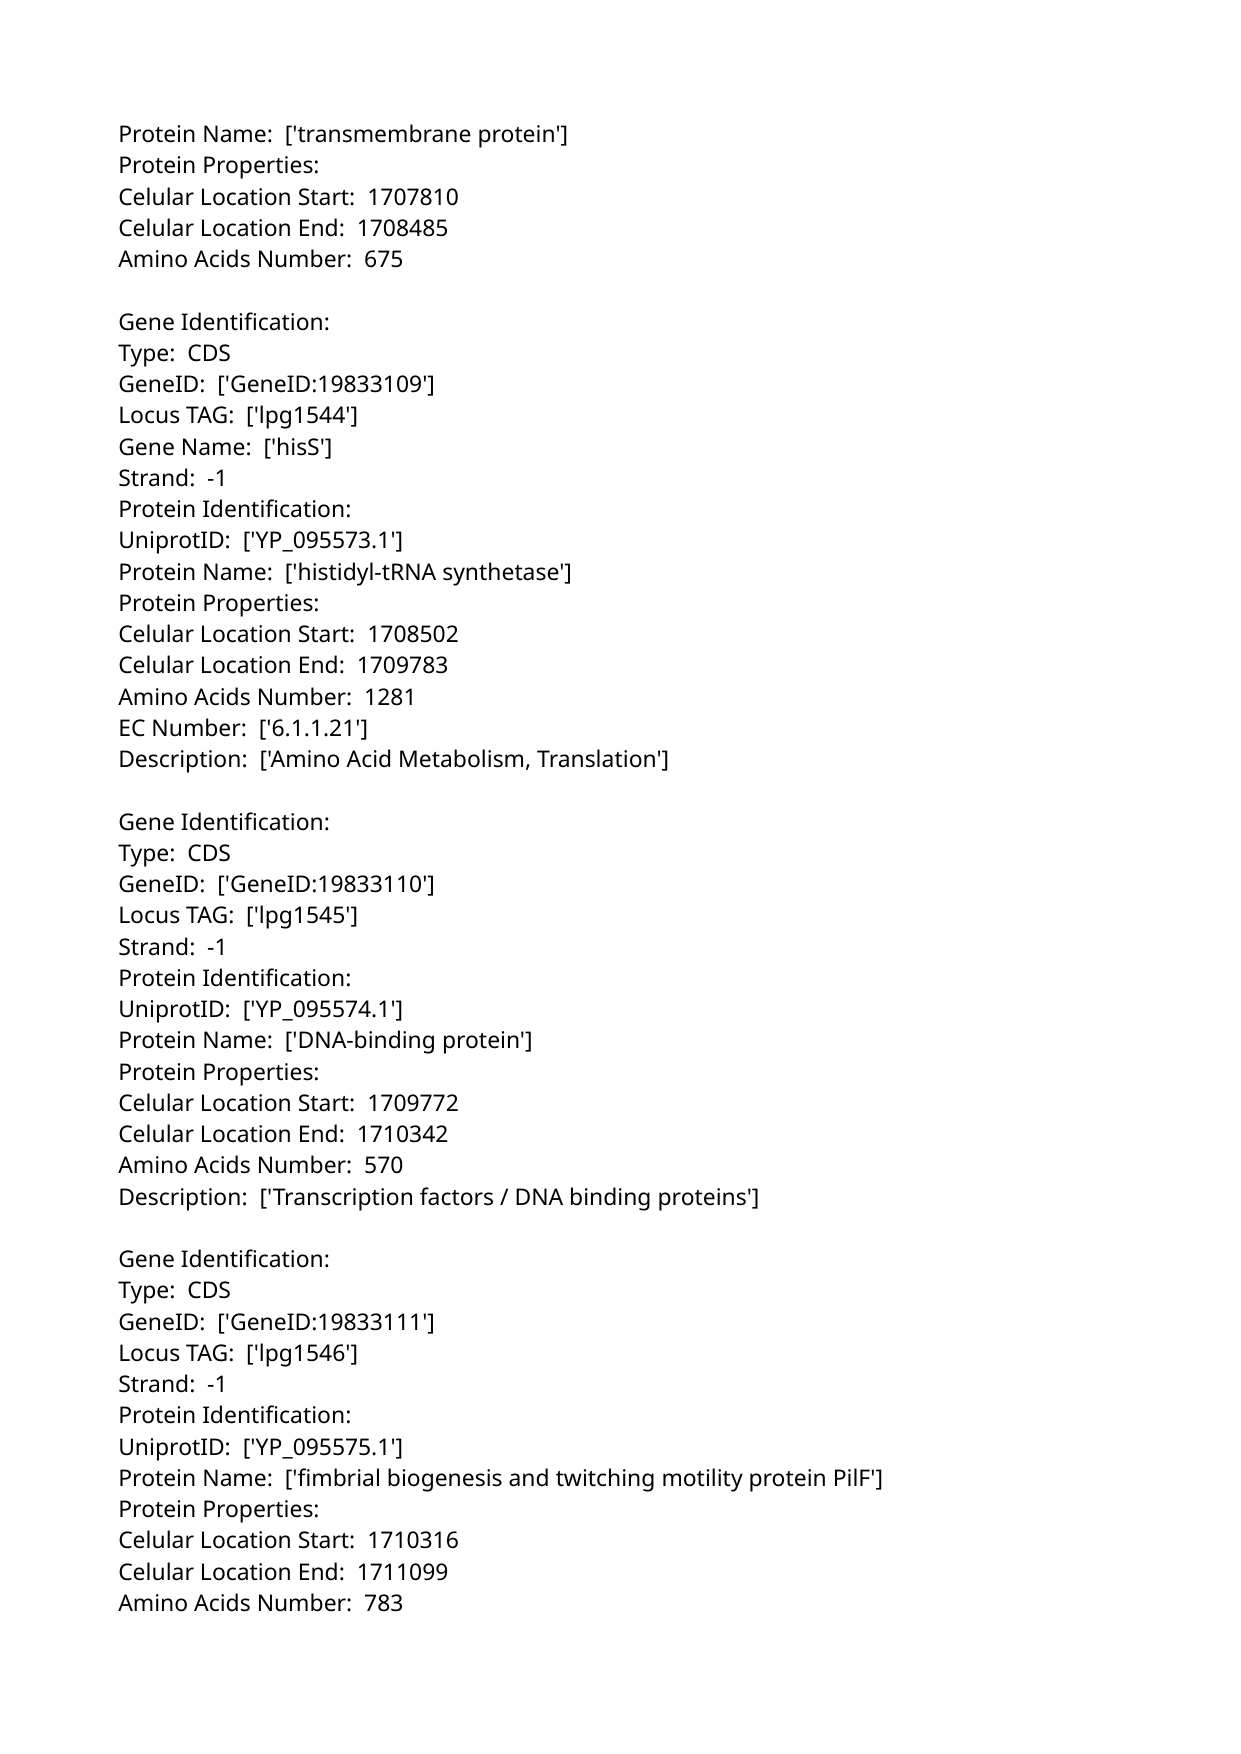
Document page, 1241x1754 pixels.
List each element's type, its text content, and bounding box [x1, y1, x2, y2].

text Strand: -1 [118, 1368, 1122, 1399]
text EC Number: ['6.1.1.21'] [118, 712, 1122, 743]
text Amino Acids Number: 570 [118, 1149, 1122, 1181]
text Locus TAG: ['lpg1546'] [118, 1337, 1122, 1368]
text Gene Identification: [118, 306, 1122, 337]
text Locus TAG: ['lpg1545'] [118, 899, 1122, 931]
text Protein Identification: [118, 493, 1122, 524]
text Gene Name: ['hisS'] [118, 431, 1122, 462]
text Protein Identification: [118, 962, 1122, 993]
text Strand: -1 [118, 462, 1122, 493]
text UniprotID: ['YP_095575.1'] [118, 1431, 1122, 1462]
text Protein Properties: [118, 1493, 1122, 1524]
text Strand: -1 [118, 931, 1122, 962]
text Gene Identification: [118, 806, 1122, 837]
text Protein Name: ['histidyl-tRNA synthetase'] [118, 556, 1122, 587]
text Amino Acids Number: 675 [118, 243, 1122, 274]
text GeneID: ['GeneID:19833109'] [118, 368, 1122, 399]
text Protein Name: ['DNA-binding protein'] [118, 1024, 1122, 1056]
text Celular Location End: 1708485 [118, 212, 1122, 243]
text Celular Location End: 1711099 [118, 1556, 1122, 1587]
text Protein Name: ['transmembrane protein'] [118, 118, 1122, 149]
text Celular Location Start: 1708502 [118, 618, 1122, 649]
text Description: ['Amino Acid Metabolism, Translation'] [118, 743, 1122, 774]
text Type: CDS [118, 337, 1122, 368]
text Celular Location Start: 1709772 [118, 1087, 1122, 1118]
text Protein Name: ['fimbrial biogenesis and twitching motility protein PilF'] [118, 1462, 1122, 1493]
text GeneID: ['GeneID:19833110'] [118, 868, 1122, 899]
text UniprotID: ['YP_095574.1'] [118, 993, 1122, 1024]
text GeneID: ['GeneID:19833111'] [118, 1306, 1122, 1337]
text UniprotID: ['YP_095573.1'] [118, 524, 1122, 556]
text Amino Acids Number: 1281 [118, 681, 1122, 712]
text Amino Acids Number: 783 [118, 1587, 1122, 1618]
text Type: CDS [118, 1274, 1122, 1306]
text Protein Identification: [118, 1399, 1122, 1431]
text Protein Properties: [118, 149, 1122, 181]
text Celular Location Start: 1710316 [118, 1524, 1122, 1556]
text Gene Identification: [118, 1243, 1122, 1274]
text Description: ['Transcription factors / DNA binding proteins'] [118, 1181, 1122, 1212]
text Type: CDS [118, 837, 1122, 868]
text Celular Location End: 1710342 [118, 1118, 1122, 1149]
text Celular Location Start: 1707810 [118, 181, 1122, 212]
text Celular Location End: 1709783 [118, 649, 1122, 681]
text Locus TAG: ['lpg1544'] [118, 399, 1122, 431]
text Protein Properties: [118, 587, 1122, 618]
text Protein Properties: [118, 1056, 1122, 1087]
